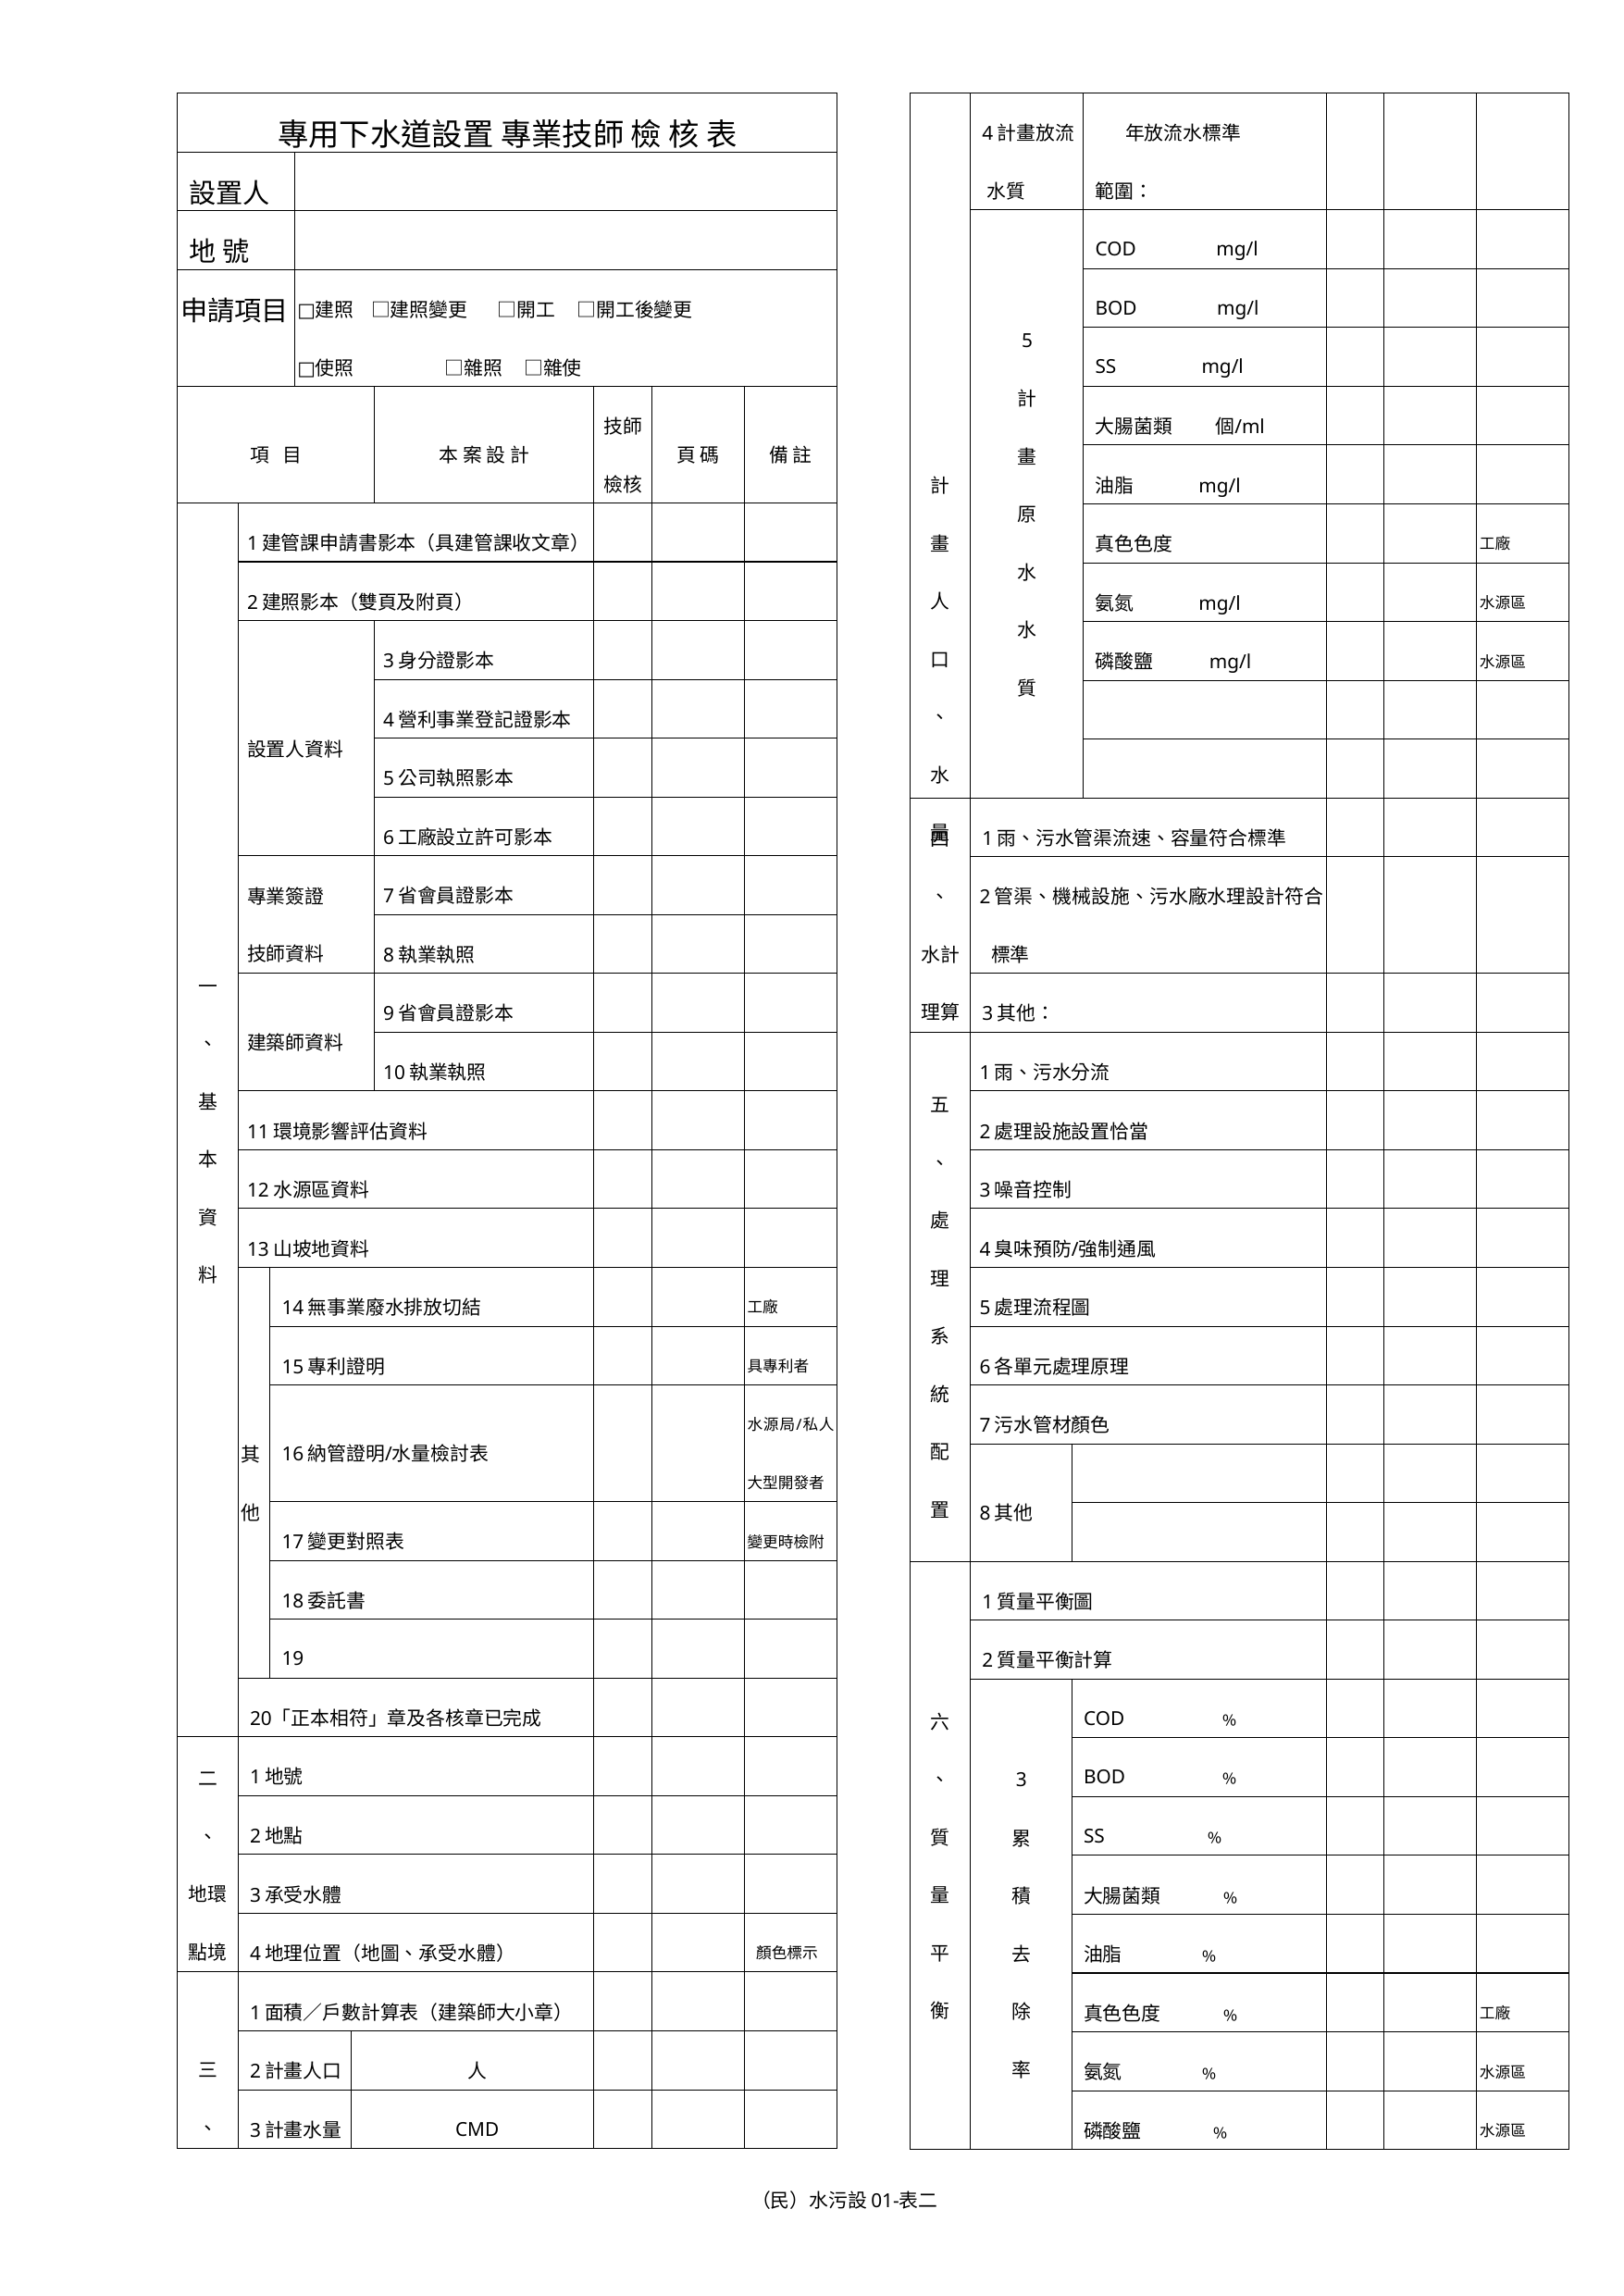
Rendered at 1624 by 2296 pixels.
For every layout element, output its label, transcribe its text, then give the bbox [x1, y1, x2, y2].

table_cell [652, 738, 744, 797]
table_cell [1384, 857, 1476, 973]
table_cell [1327, 622, 1383, 679]
table_cell [1327, 564, 1383, 621]
table_cell 一 、 基 本 資 料 [178, 503, 238, 1736]
table_cell 備 註 [745, 387, 837, 503]
table_cell [594, 856, 651, 914]
table_cell [1384, 1680, 1476, 1737]
table_cell 8執業執照 [375, 915, 593, 973]
table_cell [1477, 974, 1568, 1032]
table_cell 五 、 處 理 系 統 配 置 [911, 1033, 970, 1561]
table_cell 12水源區資料 [239, 1150, 593, 1208]
table_cell [1327, 387, 1383, 444]
table_cell [652, 1327, 744, 1384]
table_cell [745, 563, 837, 620]
table_cell 1面積／戶數計算表（建築師大小章） [239, 1972, 593, 2030]
table_cell 3 累 積 去 除 率 [971, 1680, 1072, 2149]
table_cell [652, 1385, 744, 1501]
table_cell 2地點 [239, 1796, 593, 1854]
table_cell [1384, 1974, 1476, 2031]
table_cell [745, 1620, 837, 1678]
table_header 專用下水道設置 專業技師 檢 核 表 [178, 93, 837, 152]
table_cell 2質量平衡計算 [971, 1620, 1326, 1679]
table_cell [652, 1033, 744, 1090]
table_cell 四 、 水計 理算 [911, 799, 970, 1032]
table_cell 建築師資料 [239, 974, 374, 1090]
table_cell 本 案 設 計 [375, 387, 593, 503]
table_cell 年放流水標準 範圍： [1084, 93, 1326, 209]
table_cell SS ﹪ [1072, 1797, 1326, 1855]
table_cell CMD [352, 2091, 593, 2148]
table_cell [1084, 681, 1326, 738]
table_cell [594, 1561, 651, 1619]
table_cell [1327, 1974, 1383, 2031]
table_cell [1384, 210, 1476, 268]
table_cell [1072, 1445, 1326, 1502]
table_cell [1384, 445, 1476, 503]
table_cell [1477, 681, 1568, 738]
table_cell [1384, 1562, 1476, 1620]
table_cell [1327, 1620, 1383, 1679]
table_cell 變更時檢附 [745, 1502, 837, 1560]
table_cell 6工廠設立許可影本 [375, 798, 593, 855]
table_cell [1384, 1385, 1476, 1443]
table_cell [745, 974, 837, 1032]
table_cell 六 、 質 量 平 衡 [911, 1562, 970, 2149]
table_cell [594, 1209, 651, 1267]
table_cell [652, 503, 744, 561]
table_cell 9省會員證影本 [375, 974, 593, 1032]
table_cell [745, 1855, 837, 1913]
table_cell [594, 1855, 651, 1913]
table_cell [745, 621, 837, 678]
table_cell [1327, 445, 1383, 503]
table_cell 地 號 [178, 211, 294, 269]
table_cell [594, 1091, 651, 1149]
table_cell [745, 798, 837, 855]
table_cell [652, 1150, 744, 1208]
table_cell [1384, 328, 1476, 386]
table_cell [652, 621, 744, 678]
table_cell [1327, 1797, 1383, 1855]
table_cell [1384, 1033, 1476, 1090]
table_cell [652, 1855, 744, 1913]
table_cell [1477, 1915, 1568, 1972]
table_cell [1384, 1915, 1476, 1972]
table_cell [652, 856, 744, 914]
table_cell [1384, 1209, 1476, 1267]
table_cell [652, 1502, 744, 1560]
table_cell [1327, 2032, 1383, 2090]
table_cell [1477, 1209, 1568, 1267]
table_cell [1327, 210, 1383, 268]
table_cell [1384, 2032, 1476, 2090]
table_cell [1477, 1738, 1568, 1796]
table_cell 其 他 [239, 1268, 269, 1678]
table_cell [1327, 2091, 1383, 2149]
table_cell 14無事業廢水排放切結 [270, 1268, 593, 1325]
table_cell 2處理設施設置恰當 [971, 1091, 1326, 1149]
table_cell [1384, 387, 1476, 444]
table_cell 真色色度 ﹪ [1072, 1974, 1326, 2031]
table_cell [1477, 93, 1568, 209]
table_cell [1384, 504, 1476, 562]
table_cell [652, 1620, 744, 1678]
table_cell 申請項目 [178, 270, 294, 386]
table_cell 真色色度 [1084, 504, 1326, 562]
table_cell [594, 563, 651, 620]
table_cell [1327, 1680, 1383, 1737]
table_cell 工廠 [745, 1268, 837, 1325]
table_cell [1327, 1738, 1383, 1796]
table_cell [1477, 210, 1568, 268]
table_cell [745, 1091, 837, 1149]
table_cell 4地理位置（地圖、承受水體） [239, 1914, 593, 1971]
table_cell [1384, 93, 1476, 209]
table_cell 具專利者 [745, 1327, 837, 1384]
table_cell [1327, 328, 1383, 386]
table_cell [1477, 799, 1568, 856]
table_cell 7污水管材顏色 [971, 1385, 1326, 1443]
table_cell [1384, 974, 1476, 1032]
table_cell [652, 1972, 744, 2030]
table_cell [594, 2031, 651, 2089]
table_cell [1384, 564, 1476, 621]
table_cell [652, 1268, 744, 1325]
table_cell [1384, 1091, 1476, 1149]
table_cell 20「正本相符」章及各核章已完成 [239, 1679, 593, 1736]
table_cell [1477, 1033, 1568, 1090]
table_cell BOD ﹪ [1072, 1738, 1326, 1796]
table_cell [652, 1209, 744, 1267]
table_cell [652, 1737, 744, 1795]
table_cell 氨氮 ﹪ [1072, 2032, 1326, 2090]
table_cell 16納管證明/水量檢討表 [270, 1385, 593, 1501]
table_cell [1384, 1503, 1476, 1561]
table_cell [594, 2091, 651, 2148]
table_cell □建照 □建照變更 □開工 □開工後變更 □使照 □雜照 □雜使 [295, 270, 837, 386]
table_cell [1084, 739, 1326, 798]
table_cell [1327, 1855, 1383, 1914]
table_cell [1477, 1855, 1568, 1914]
table_cell [745, 1561, 837, 1619]
table_cell [1384, 2091, 1476, 2149]
table_cell [1384, 1738, 1476, 1796]
table_cell 大腸菌類 個/ml [1084, 387, 1326, 444]
table_cell [652, 2031, 744, 2089]
table_cell [652, 2091, 744, 2148]
table_cell 3計畫水量 [239, 2091, 351, 2148]
table_cell [1327, 93, 1383, 209]
table_cell 5處理流程圖 [971, 1268, 1326, 1325]
table_cell [652, 1679, 744, 1736]
table_cell 水源區 [1477, 564, 1568, 621]
table_cell 專業簽證 技師資料 [239, 856, 374, 973]
table_cell [1384, 1620, 1476, 1679]
table_cell 油脂 ﹪ [1072, 1915, 1326, 1972]
table_cell [1327, 269, 1383, 327]
table_cell [1327, 1091, 1383, 1149]
table_cell [594, 1268, 651, 1325]
table_cell [652, 974, 744, 1032]
table_cell [652, 680, 744, 738]
table_cell 3承受水體 [239, 1855, 593, 1913]
table_cell 4計畫放流 水質 [971, 93, 1083, 209]
table_cell [1327, 681, 1383, 738]
table_cell [594, 503, 651, 561]
table_cell [1477, 1091, 1568, 1149]
table_cell [1477, 445, 1568, 503]
table_cell [745, 1972, 837, 2030]
table_cell [1327, 1150, 1383, 1208]
table_cell [652, 1561, 744, 1619]
table_cell [594, 915, 651, 973]
table_cell [594, 1502, 651, 1560]
table_cell 7省會員證影本 [375, 856, 593, 914]
table_cell 1地號 [239, 1737, 593, 1795]
table_cell 17變更對照表 [270, 1502, 593, 1560]
table_cell 10執業執照 [375, 1033, 593, 1090]
table_cell [1327, 1562, 1383, 1620]
table_cell [1327, 1503, 1383, 1561]
table_cell COD mg/l [1084, 210, 1326, 268]
table_cell [1384, 1150, 1476, 1208]
table_cell 大腸菌類 ﹪ [1072, 1855, 1326, 1914]
table_cell [1477, 1268, 1568, 1325]
table_cell [1327, 1915, 1383, 1972]
table_cell [652, 915, 744, 973]
table_cell [594, 798, 651, 855]
table_cell [745, 680, 837, 738]
table_cell 三 、 計 畫 人 口 、 水 量 、 水 質 [911, 93, 970, 798]
table_cell [1384, 622, 1476, 679]
table_cell 1雨、污水分流 [971, 1033, 1326, 1090]
table_cell [594, 1914, 651, 1971]
table_cell [1327, 1385, 1383, 1443]
table_cell 三 、 計 畫 人 口 、 水 量 、 水 質 [178, 1972, 238, 2148]
table_cell 磷酸鹽 ﹪ [1072, 2091, 1326, 2149]
table_cell [594, 1150, 651, 1208]
table_cell [1327, 1268, 1383, 1325]
table_cell [745, 1033, 837, 1090]
table_cell [1477, 739, 1568, 798]
table_cell 1質量平衡圖 [971, 1562, 1326, 1620]
table_cell [1327, 1327, 1383, 1384]
table_cell [745, 1737, 837, 1795]
table_cell 2管渠、機械設施、污水廠水理設計符合標準 [971, 857, 1326, 973]
table_cell [594, 621, 651, 678]
table_cell [745, 738, 837, 797]
table_cell [1327, 504, 1383, 562]
table_cell [745, 856, 837, 914]
table_cell 工廠 [1477, 1974, 1568, 2031]
table_cell 4臭味預防/強制通風 [971, 1209, 1326, 1267]
table_cell 18委託書 [270, 1561, 593, 1619]
table_cell [745, 1796, 837, 1854]
table_cell [745, 915, 837, 973]
table_cell [1384, 681, 1476, 738]
table_cell 項 目 [178, 387, 374, 503]
table_cell 氨氮 mg/l [1084, 564, 1326, 621]
table_cell [1384, 1445, 1476, 1502]
table_cell [652, 563, 744, 620]
table_cell [1384, 1797, 1476, 1855]
table_cell 3其他： [971, 974, 1326, 1032]
table_cell [1384, 1855, 1476, 1914]
table_cell SS mg/l [1084, 328, 1326, 386]
table_cell 油脂 mg/l [1084, 445, 1326, 503]
table_cell 6各單元處理原理 [971, 1327, 1326, 1384]
table_cell [1327, 1033, 1383, 1090]
table_cell [594, 1033, 651, 1090]
table_cell [1327, 1445, 1383, 1502]
table_cell [652, 798, 744, 855]
table_cell 人 [352, 2031, 593, 2089]
table_cell 19 [270, 1620, 593, 1678]
table_cell [594, 1737, 651, 1795]
table_cell [295, 211, 837, 269]
table_cell 技師檢核 [594, 387, 651, 503]
table_cell [1477, 387, 1568, 444]
table_cell [745, 503, 837, 561]
table_cell [745, 1679, 837, 1736]
table_cell 5公司執照影本 [375, 738, 593, 797]
table_cell [1072, 1503, 1326, 1561]
table_cell [594, 738, 651, 797]
table_cell [1477, 269, 1568, 327]
table_cell [594, 1385, 651, 1501]
table_cell [594, 1327, 651, 1384]
table_cell [745, 1209, 837, 1267]
table_cell [745, 2031, 837, 2089]
table_cell 水源區 [1477, 622, 1568, 679]
table_cell 2計畫人口 [239, 2031, 351, 2089]
table_cell [594, 1972, 651, 2030]
table_cell 工廠 [1477, 504, 1568, 562]
table_cell [1327, 1209, 1383, 1267]
table_cell [1327, 974, 1383, 1032]
table_cell 顏色標示 [745, 1914, 837, 1971]
table_cell 5 計 畫 原 水 水 質 [971, 210, 1083, 798]
table_cell [1327, 857, 1383, 973]
table_cell [295, 153, 837, 210]
table_cell [1477, 1620, 1568, 1679]
table_cell [1477, 1503, 1568, 1561]
table_cell 13山坡地資料 [239, 1209, 593, 1267]
table_cell [1384, 799, 1476, 856]
table_cell [1384, 1268, 1476, 1325]
table_cell [652, 1796, 744, 1854]
table_cell [1477, 1562, 1568, 1620]
table_cell [1384, 269, 1476, 327]
table_cell [1477, 1445, 1568, 1502]
table_cell 1建管課申請書影本（具建管課收文章） [239, 503, 593, 561]
table_cell 水源局/私人大型開發者 [745, 1385, 837, 1501]
table_cell [1327, 739, 1383, 798]
table_cell 設置人 [178, 153, 294, 210]
table_cell 11環境影響評估資料 [239, 1091, 593, 1149]
table_cell [652, 1914, 744, 1971]
table_cell 水源區 [1477, 2091, 1568, 2149]
table_cell [1477, 1680, 1568, 1737]
table_cell 2建照影本（雙頁及附頁） [239, 563, 593, 620]
table_cell [594, 974, 651, 1032]
table_cell [594, 1679, 651, 1736]
table_cell 設置人資料 [239, 621, 374, 855]
table_cell [745, 1150, 837, 1208]
table_cell [1477, 1327, 1568, 1384]
table_cell [1384, 739, 1476, 798]
table_cell BOD mg/l [1084, 269, 1326, 327]
table_cell 1雨、污水管渠流速、容量符合標準 [971, 799, 1326, 856]
table_cell [1477, 857, 1568, 973]
table_cell [1477, 1150, 1568, 1208]
table_cell [1384, 1327, 1476, 1384]
table_cell [1327, 799, 1383, 856]
table_cell 3身分證影本 [375, 621, 593, 678]
table_cell [1477, 1797, 1568, 1855]
table_cell 3噪音控制 [971, 1150, 1326, 1208]
table_cell 磷酸鹽 mg/l [1084, 622, 1326, 679]
table_cell [594, 1620, 651, 1678]
table_cell 15專利證明 [270, 1327, 593, 1384]
table_cell 頁 碼 [652, 387, 744, 503]
table_cell 水源區 [1477, 2032, 1568, 2090]
table_cell [594, 1796, 651, 1854]
table_cell 二 、 地環 點境 [178, 1737, 238, 1971]
table_cell [594, 680, 651, 738]
table_cell [1477, 1385, 1568, 1443]
table_cell 8其他 [971, 1445, 1072, 1561]
table_cell [652, 1091, 744, 1149]
table_cell 4營利事業登記證影本 [375, 680, 593, 738]
table_cell [745, 2091, 837, 2148]
table_cell [1477, 328, 1568, 386]
table_cell COD ﹪ [1072, 1680, 1326, 1737]
